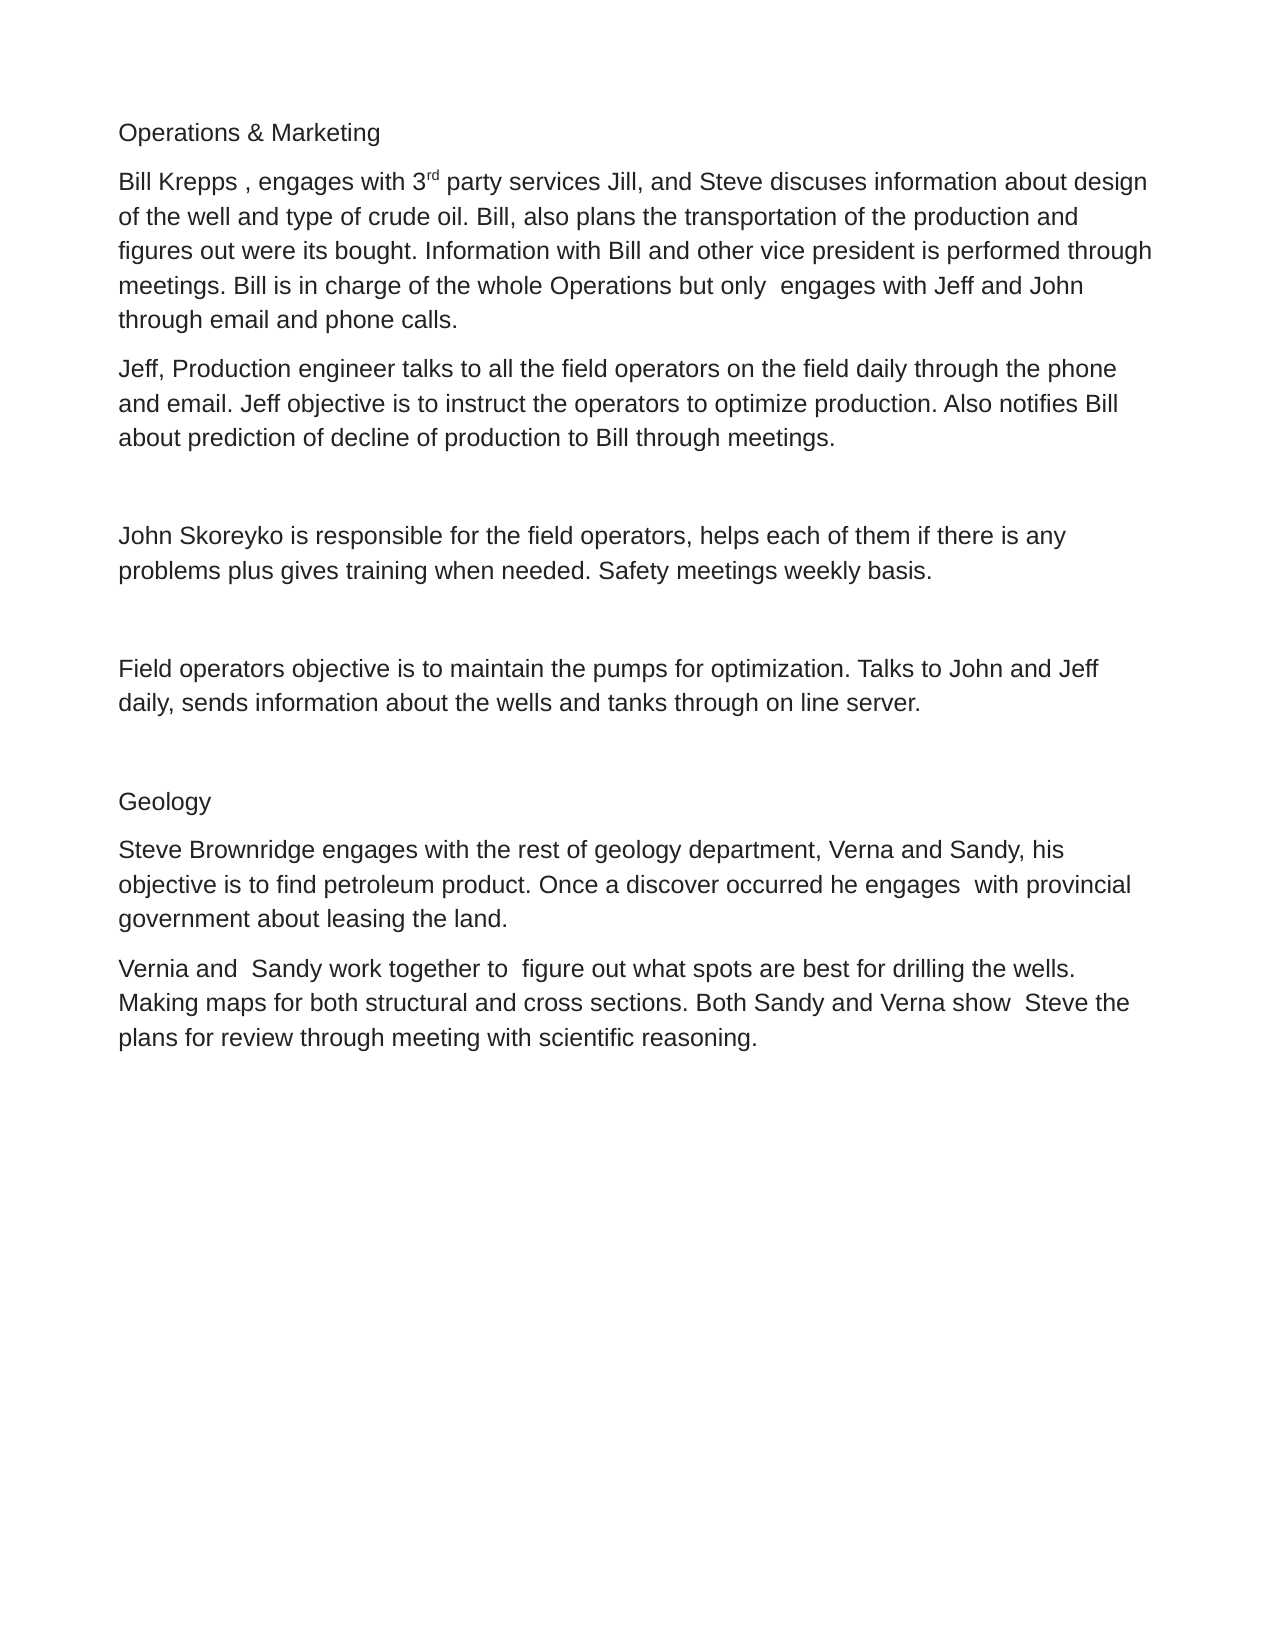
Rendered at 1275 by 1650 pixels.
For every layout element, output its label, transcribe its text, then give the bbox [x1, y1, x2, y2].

text Geology [118, 786, 1157, 815]
text Steve Brownridge engages with the rest of geology department, Verna and Sandy, his objective is to find petroleum product. Once a discover occurred he engages with provincial government about leasing the land. [118, 836, 1157, 933]
text Bill Krepps , engages with 3rd party services Jill, and Steve discuses information about design of the well and type of crude oil. Bill, also plans the transportation of the production and figures out were its bought. Information with Bill and other vice president is performed through meetings. Bill is in charge of the whole Operations but only engages with Jeff and John through email and phone calls. [118, 167, 1157, 334]
text Vernia and Sandy work together to figure out what spots are best for drilling the wells. Making maps for both structural and cross sections. Both Sandy and Verna show Steve the plans for review through meeting with scientific reasoning. [118, 953, 1157, 1051]
text John Skoreyko is responsible for the field operators, helps each of them if there is any problems plus gives training when needed. Safety meetings weekly basis. [118, 521, 1157, 584]
text Operations & Marketing [118, 118, 1157, 147]
text Jeff, Production engineer talks to all the field operators on the field daily through the phone and email. Jeff objective is to instruct the operators to optimize production. Also notifies Bill about prediction of decline of production to Bill through meetings. [118, 354, 1157, 452]
text Field operators objective is to maintain the pumps for optimization. Talks to John and Jeff daily, sends information about the wells and tanks through on line server. [118, 654, 1157, 717]
